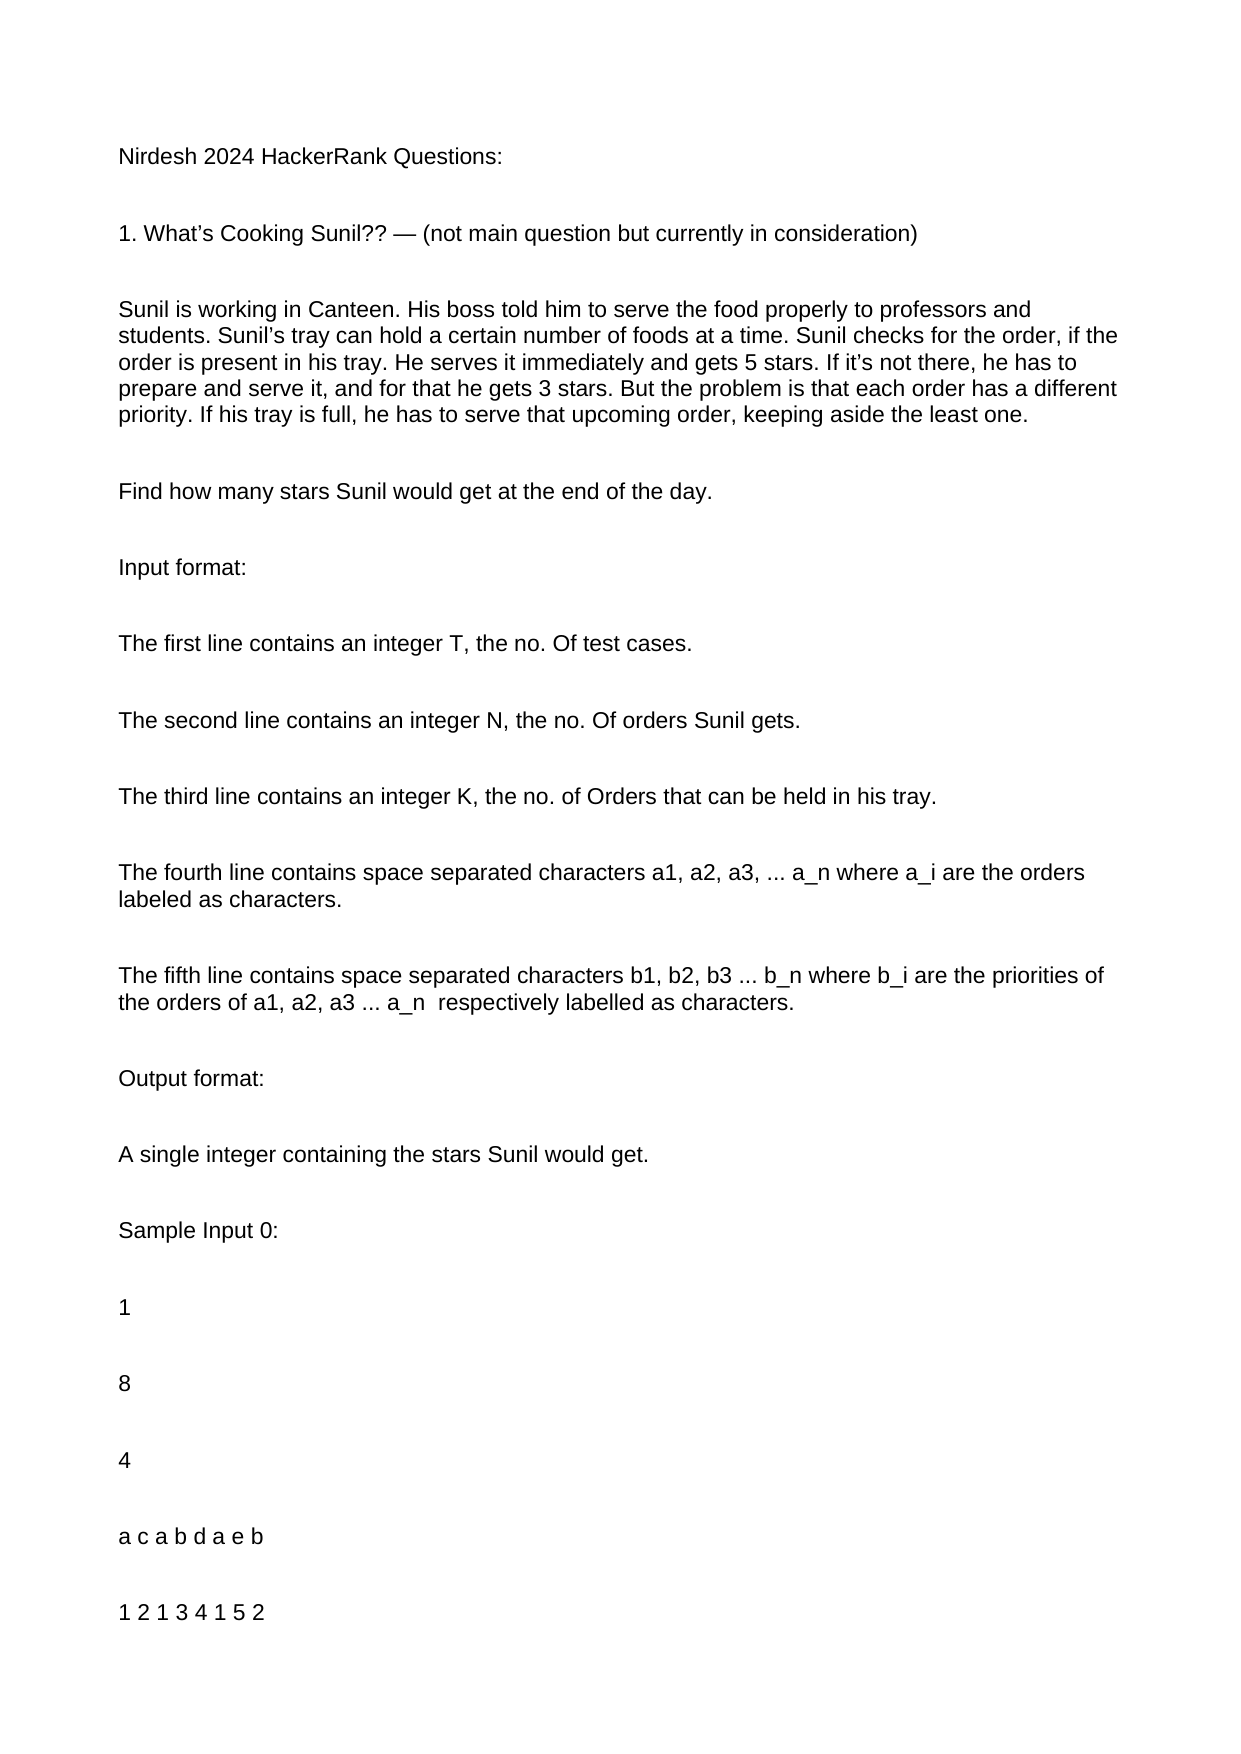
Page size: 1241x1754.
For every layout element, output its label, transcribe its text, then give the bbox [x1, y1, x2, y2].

text Find how many stars Sunil would get at the end of the day. [118, 478, 1122, 504]
text Sunil is working in Canteen. His boss told him to serve the food properly to professors and students. Sunil’s tray can hold a certain number of foods at a time. Sunil checks for the order, if the order is present in his tray. He serves it immediately and gets 5 stars. If it’s not there, he has to prepare and serve it, and for that he gets 3 stars. But the problem is that each order has a different priority. If his tray is full, he has to serve that upcoming order, keeping aside the least one. [118, 296, 1122, 428]
text The fourth line contains space separated characters a1, a2, a3, ... a_n where a_i are the orders labeled as characters. [118, 859, 1122, 912]
text Output format: [118, 1065, 1122, 1091]
text The second line contains an integer N, the no. Of orders Sunil gets. [118, 707, 1122, 733]
text 1 2 1 3 4 1 5 2 [118, 1599, 1122, 1626]
text The fifth line contains space separated characters b1, b2, b3 ... b_n where b_i are the priorities of the orders of a1, a2, a3 ... a_n respectively labelled as characters. [118, 962, 1122, 1015]
text The first line contains an integer T, the no. Of test cases. [118, 630, 1122, 657]
text 4 [118, 1447, 1122, 1473]
text A single integer containing the stars Sunil would get. [118, 1141, 1122, 1167]
text 8 [118, 1370, 1122, 1397]
text Sample Input 0: [118, 1217, 1122, 1244]
text 1. What’s Cooking Sunil?? — (not main question but currently in consideration) [118, 219, 1122, 246]
text Input format: [118, 554, 1122, 580]
text 1 [118, 1294, 1122, 1320]
text a c a b d a e b [118, 1523, 1122, 1549]
text The third line contains an integer K, the no. of Orders that can be held in his tray. [118, 783, 1122, 809]
text Nirdesh 2024 HackerRank Questions: [118, 143, 1122, 169]
